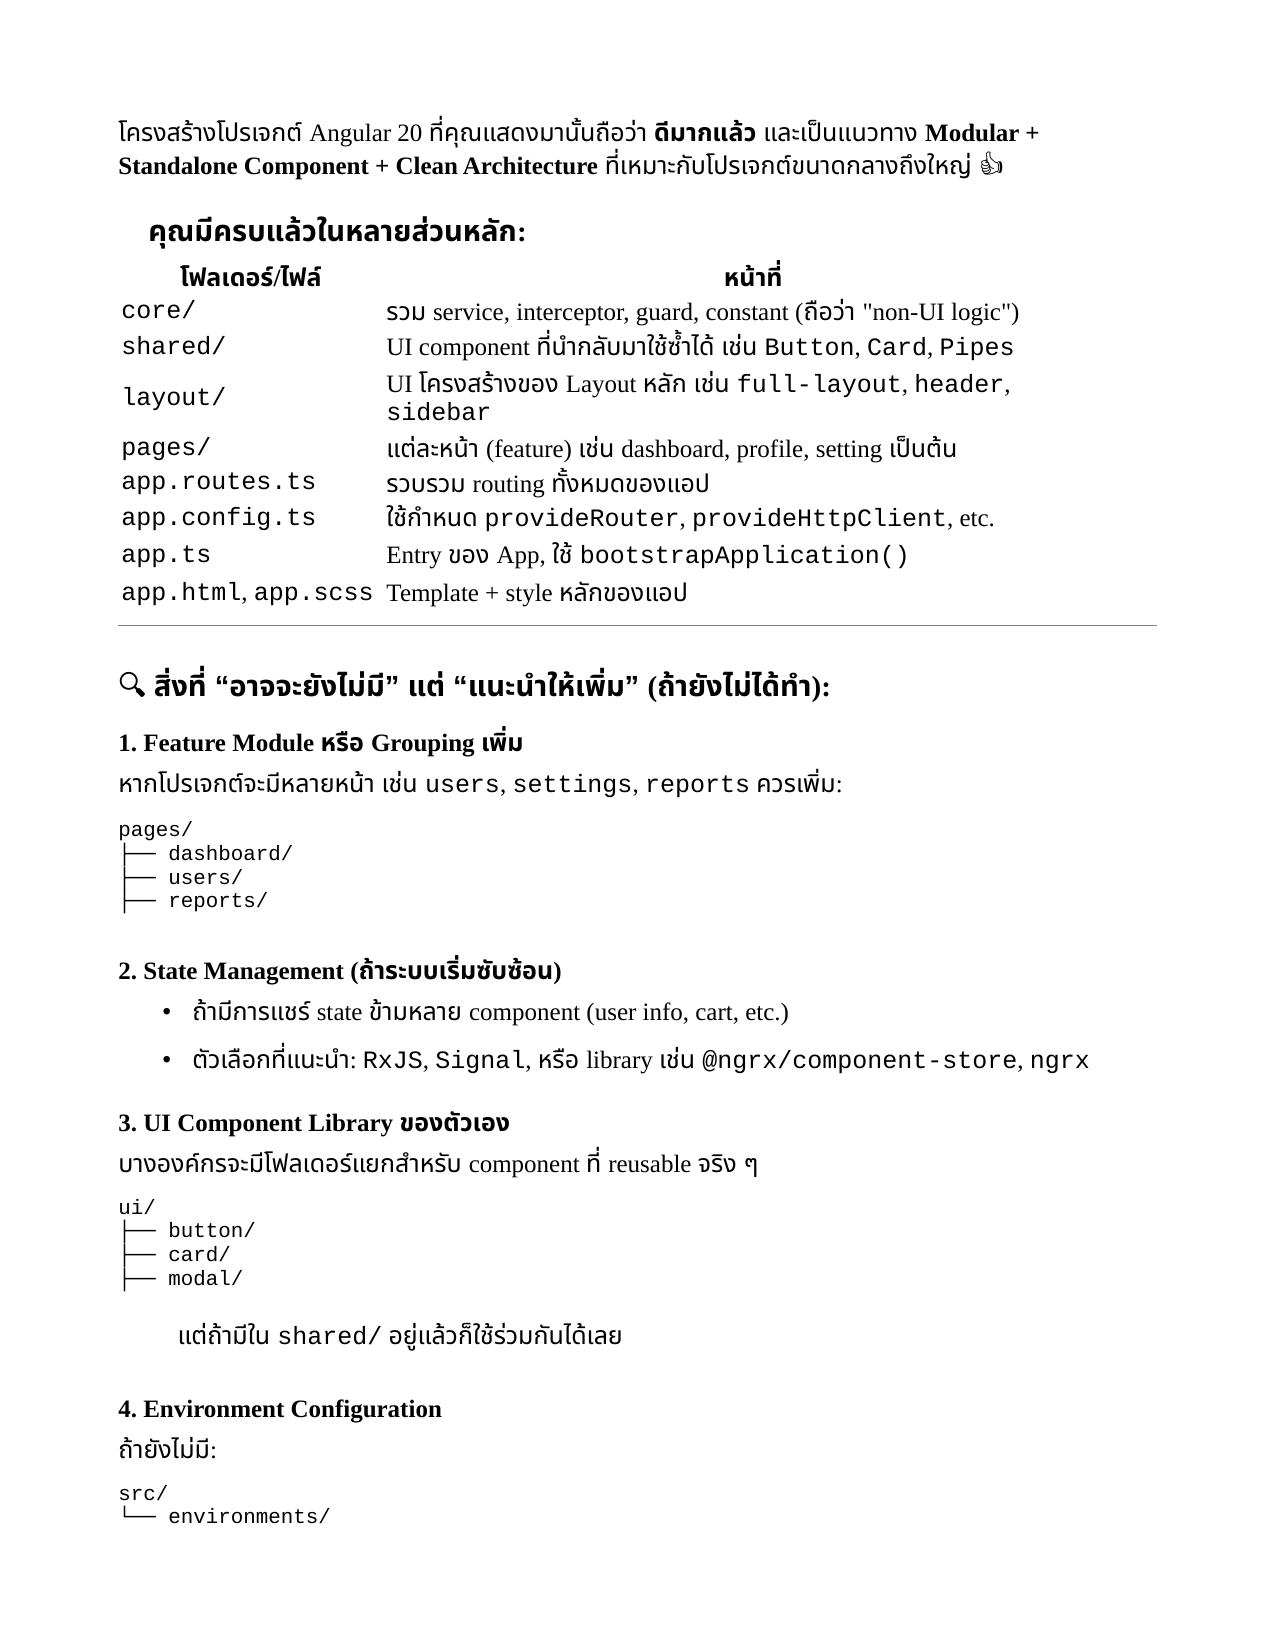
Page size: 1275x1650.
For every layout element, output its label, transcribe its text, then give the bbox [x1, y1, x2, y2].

table_cell รวม service, interceptor, guard, constant (ถือว่า "non-UI logic") [383, 294, 1123, 329]
table_cell UI component ที่นำกลับมาใช้ซ้ำได้ เช่น Button, Card, Pipes [383, 329, 1123, 366]
subtitle 2. State Management (ถ้าระบบเริ่มซับซ้อน) [118, 956, 1157, 985]
subtitle ✅ คุณมีครบแล้วในหลายส่วนหลัก: [118, 213, 1157, 247]
table_header หน้าที่ [383, 260, 1123, 294]
subtitle 🔍 สิ่งที่ “อาจจะยังไม่มี” แต่ “แนะนำให้เพิ่ม” (ถ้ายังไม่ได้ทำ): [118, 669, 1157, 703]
text หากโปรเจกต์จะมีหลายหน้า เช่น users, settings, reports ควรเพิ่ม: [118, 769, 1157, 800]
text บางองค์กรจะมีโฟลเดอร์แยกสำหรับ component ที่ reusable จริง ๆ [118, 1149, 1157, 1178]
text ├── button/ [118, 1220, 1157, 1244]
text src/ [118, 1483, 1157, 1506]
text └── environments/ [118, 1506, 1157, 1530]
text ├── modal/ [125, 1268, 1157, 1291]
text pages/ [118, 819, 1157, 843]
table_cell รวบรวม routing ทั้งหมดของแอป [383, 466, 1123, 500]
table_cell shared/ [118, 329, 383, 366]
text ├── dashboard/ [118, 843, 1157, 867]
table_header โฟลเดอร์/ไฟล์ [118, 260, 383, 294]
text ├── card/ [118, 1244, 1157, 1268]
text โครงสร้างโปรเจกต์ Angular 20 ที่คุณแสดงมานั้นถือว่า ดีมากแล้ว และเป็นแนวทาง Modular + Standalone Component + Clean Architecture ที่เหมาะกับโปรเจกต์ขนาดกลางถึงใหญ่ 👍 [118, 118, 1157, 180]
table_cell ใช้กำหนด provideRouter, provideHttpClient, etc. [383, 500, 1123, 537]
text ├── reports/ [118, 890, 1157, 914]
list ถ้ามีการแชร์ state ข้ามหลาย component (user info, cart, etc.) [162, 997, 1157, 1026]
text ├── users/ [125, 867, 1157, 890]
table_cell pages/ [118, 431, 383, 466]
list ตัวเลือกที่แนะนำ: RxJS, Signal, หรือ library เช่น @ngrx/component-store, ngrx [162, 1045, 1157, 1076]
subtitle 3. UI Component Library ของตัวเอง [118, 1108, 1157, 1137]
table_cell app.routes.ts [118, 466, 383, 500]
subtitle 4. Environment Configuration [118, 1394, 1157, 1422]
subtitle 1. Feature Module หรือ Grouping เพิ่ม [118, 728, 1157, 757]
table_cell UI โครงสร้างของ Layout หลัก เช่น full-layout, header, sidebar [383, 366, 1123, 431]
table_cell layout/ [118, 366, 383, 431]
table_cell app.ts [118, 537, 383, 574]
table_cell app.html, app.scss [118, 574, 383, 611]
text ui/ [118, 1197, 1157, 1220]
text ถ้ายังไม่มี: [118, 1435, 1157, 1464]
table_cell app.config.ts [118, 500, 383, 537]
table_cell Entry ของ App, ใช้ bootstrapApplication() [383, 537, 1123, 574]
table_cell core/ [118, 294, 383, 329]
table_cell แต่ละหน้า (feature) เช่น dashboard, profile, setting เป็นต้น [383, 431, 1123, 466]
text แต่ถ้ามีใน shared/ อยู่แล้วก็ใช้ร่วมกันได้เลย [177, 1321, 1098, 1352]
table_cell Template + style หลักของแอป [383, 574, 1123, 611]
